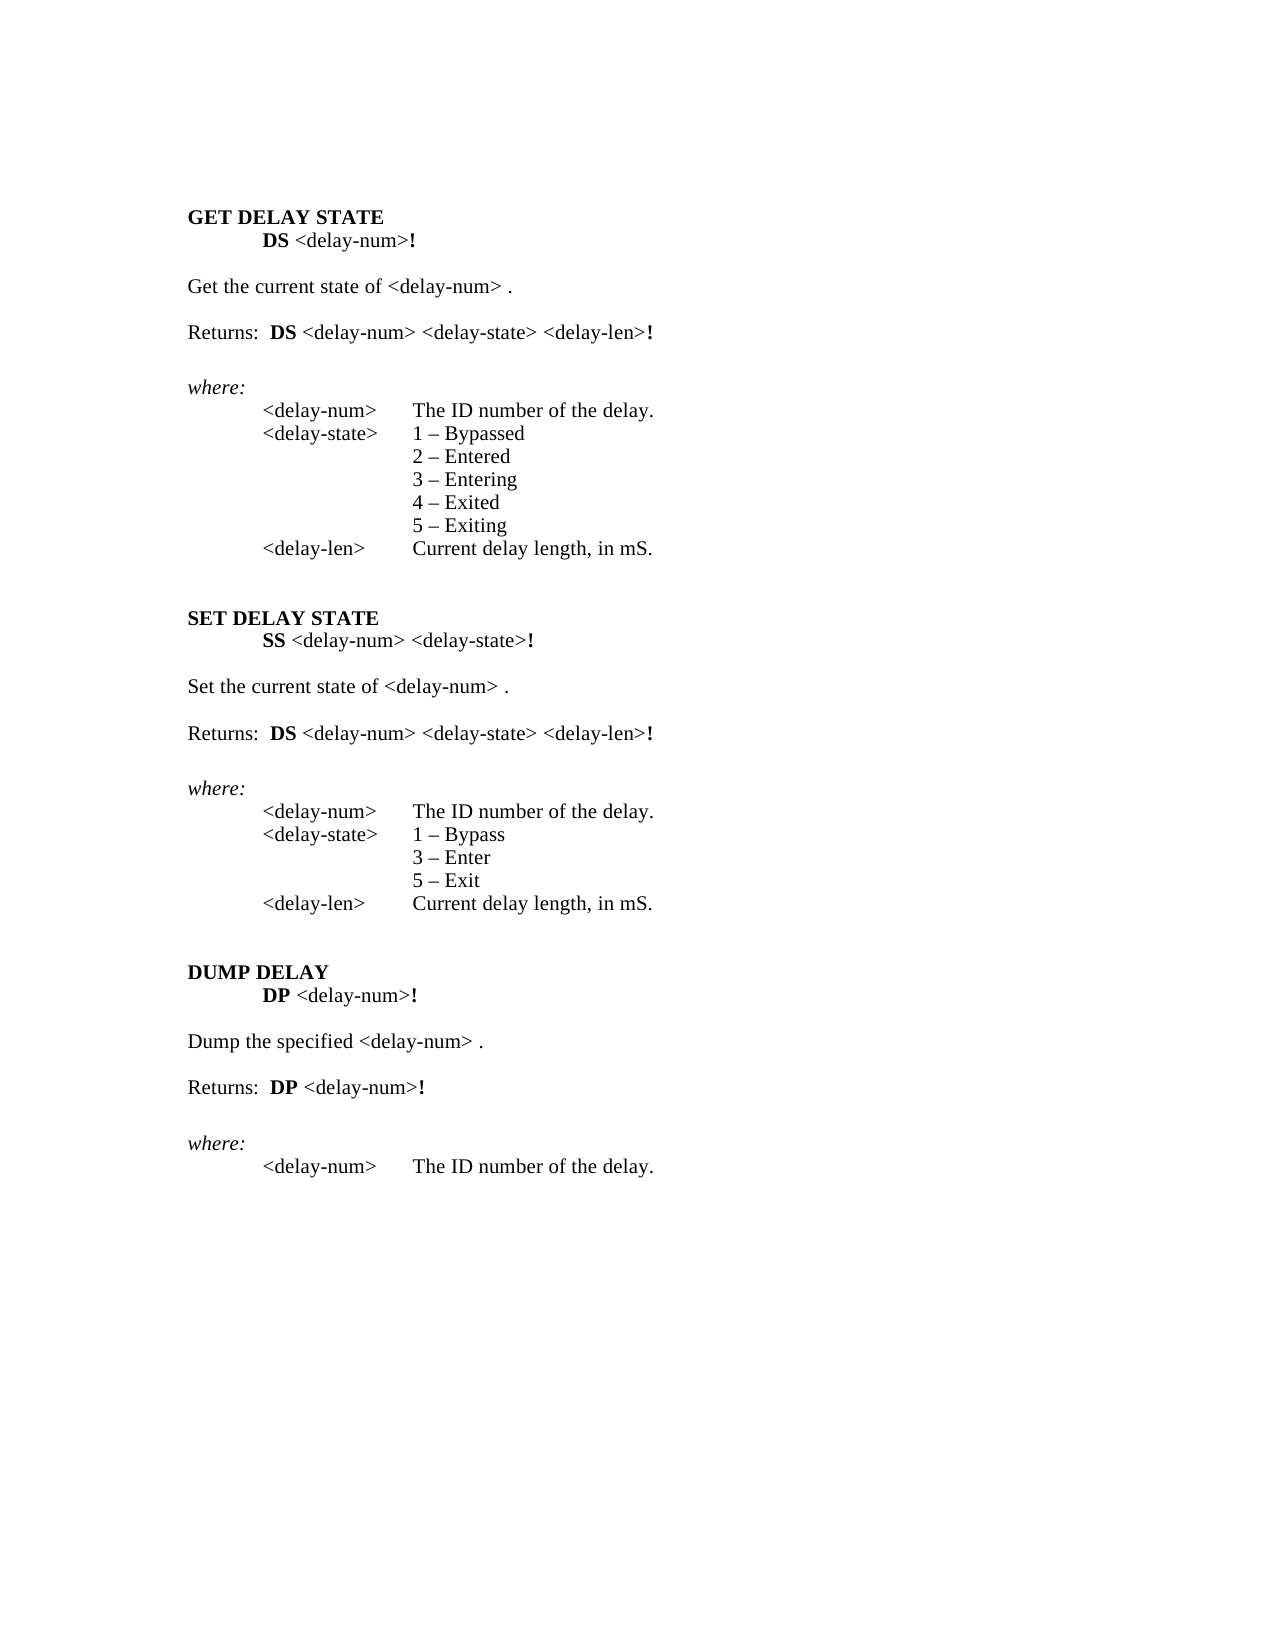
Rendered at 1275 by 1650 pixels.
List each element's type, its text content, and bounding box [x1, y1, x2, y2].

text <delay-state> 1 – Bypassed [187, 422, 1087, 445]
text DP <delay-num>! [187, 984, 1087, 1007]
text where: [187, 1132, 1087, 1155]
text Set the current state of <delay-num> . [187, 675, 1087, 698]
text 3 – Enter [187, 846, 1087, 869]
text SET DELAY STATE [187, 606, 1087, 629]
text Returns: DS <delay-num> <delay-state> <delay-len>! [187, 721, 1087, 744]
text <delay-len> Current delay length, in mS. [187, 892, 1087, 915]
text Returns: DS <delay-num> <delay-state> <delay-len>! [187, 321, 1087, 344]
text <delay-state> 1 – Bypass [187, 823, 1087, 846]
text 5 – Exit [187, 869, 1087, 892]
text <delay-num> The ID number of the delay. [187, 399, 1087, 422]
text Get the current state of <delay-num> . [187, 274, 1087, 298]
text <delay-num> The ID number of the delay. [187, 800, 1087, 823]
text DS <delay-num>! [187, 228, 1087, 252]
text 2 – Entered [187, 445, 1087, 468]
text <delay-num> The ID number of the delay. [187, 1155, 1087, 1178]
text DUMP DELAY [187, 961, 1087, 984]
text Returns: DP <delay-num>! [187, 1076, 1087, 1099]
text 5 – Exiting [187, 514, 1087, 537]
text Dump the specified <delay-num> . [187, 1030, 1087, 1053]
text SS <delay-num> <delay-state>! [187, 629, 1087, 652]
text 3 – Entering [187, 468, 1087, 491]
text GET DELAY STATE [187, 206, 1087, 228]
text where: [187, 777, 1087, 800]
text 4 – Exited [187, 491, 1087, 514]
text <delay-len> Current delay length, in mS. [187, 537, 1087, 560]
text where: [187, 376, 1087, 399]
